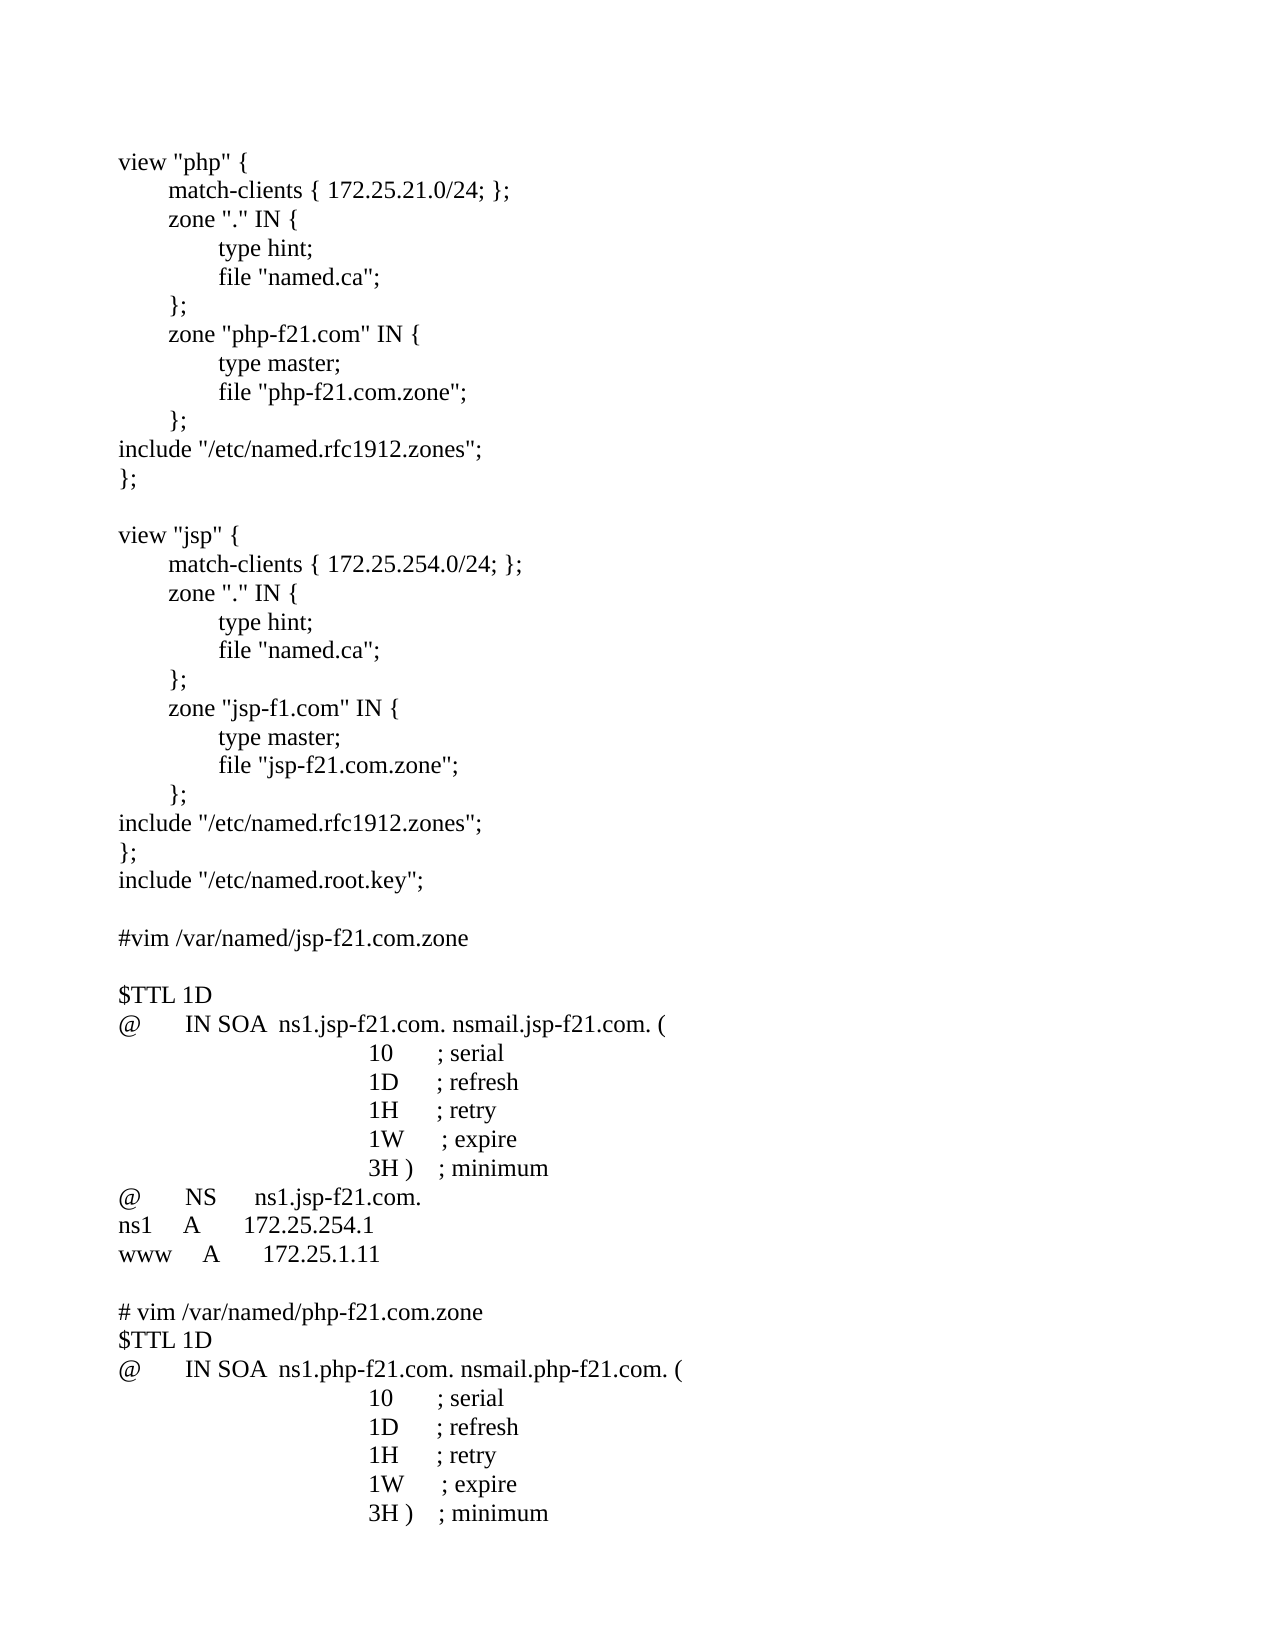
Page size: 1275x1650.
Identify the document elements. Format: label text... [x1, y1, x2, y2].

text }; [118, 664, 1157, 693]
text file "named.ca"; [118, 636, 1157, 664]
text 1H ; retry [118, 1441, 1157, 1469]
text 3H ) ; minimum [118, 1153, 1157, 1182]
text ns1 A 172.25.254.1 [118, 1211, 1157, 1239]
text zone "." IN { [118, 204, 1157, 233]
text }; [118, 406, 1157, 434]
text include "/etc/named.rfc1912.zones"; [118, 434, 1157, 463]
text $TTL 1D [118, 1326, 1157, 1354]
text zone "." IN { [118, 578, 1157, 607]
text 10 ; serial [118, 1383, 1157, 1412]
text }; [118, 837, 1157, 866]
text 3H ) ; minimum [118, 1498, 1157, 1527]
text type master; [118, 722, 1157, 751]
text file "named.ca"; [118, 262, 1157, 291]
text 1H ; retry [118, 1096, 1157, 1124]
text zone "php-f21.com" IN { [118, 319, 1157, 348]
text 1W ; expire [118, 1469, 1157, 1498]
text #vim /var/named/jsp-f21.com.zone [118, 923, 1157, 952]
text 10 ; serial [118, 1038, 1157, 1067]
text view "php" { [118, 147, 1157, 176]
text }; [118, 291, 1157, 319]
text include "/etc/named.rfc1912.zones"; [118, 808, 1157, 837]
text @ IN SOA ns1.jsp-f21.com. nsmail.jsp-f21.com. ( [118, 1009, 1157, 1038]
text type master; [118, 348, 1157, 377]
text @ NS ns1.jsp-f21.com. [118, 1182, 1157, 1211]
text 1W ; expire [118, 1124, 1157, 1153]
text type hint; [118, 233, 1157, 262]
text www A 172.25.1.11 [118, 1239, 1157, 1268]
text zone "jsp-f1.com" IN { [118, 693, 1157, 722]
text # vim /var/named/php-f21.com.zone [118, 1297, 1157, 1326]
text type hint; [118, 607, 1157, 636]
text include "/etc/named.root.key"; [118, 866, 1157, 894]
text $TTL 1D [118, 981, 1157, 1009]
text match-clients { 172.25.254.0/24; }; [118, 549, 1157, 578]
text view "jsp" { [118, 521, 1157, 549]
text 1D ; refresh [118, 1067, 1157, 1096]
text file "jsp-f21.com.zone"; [118, 751, 1157, 779]
text }; [118, 779, 1157, 808]
text 1D ; refresh [118, 1412, 1157, 1441]
text file "php-f21.com.zone"; [118, 377, 1157, 406]
text @ IN SOA ns1.php-f21.com. nsmail.php-f21.com. ( [118, 1354, 1157, 1383]
text match-clients { 172.25.21.0/24; }; [118, 176, 1157, 204]
text }; [118, 463, 1157, 492]
